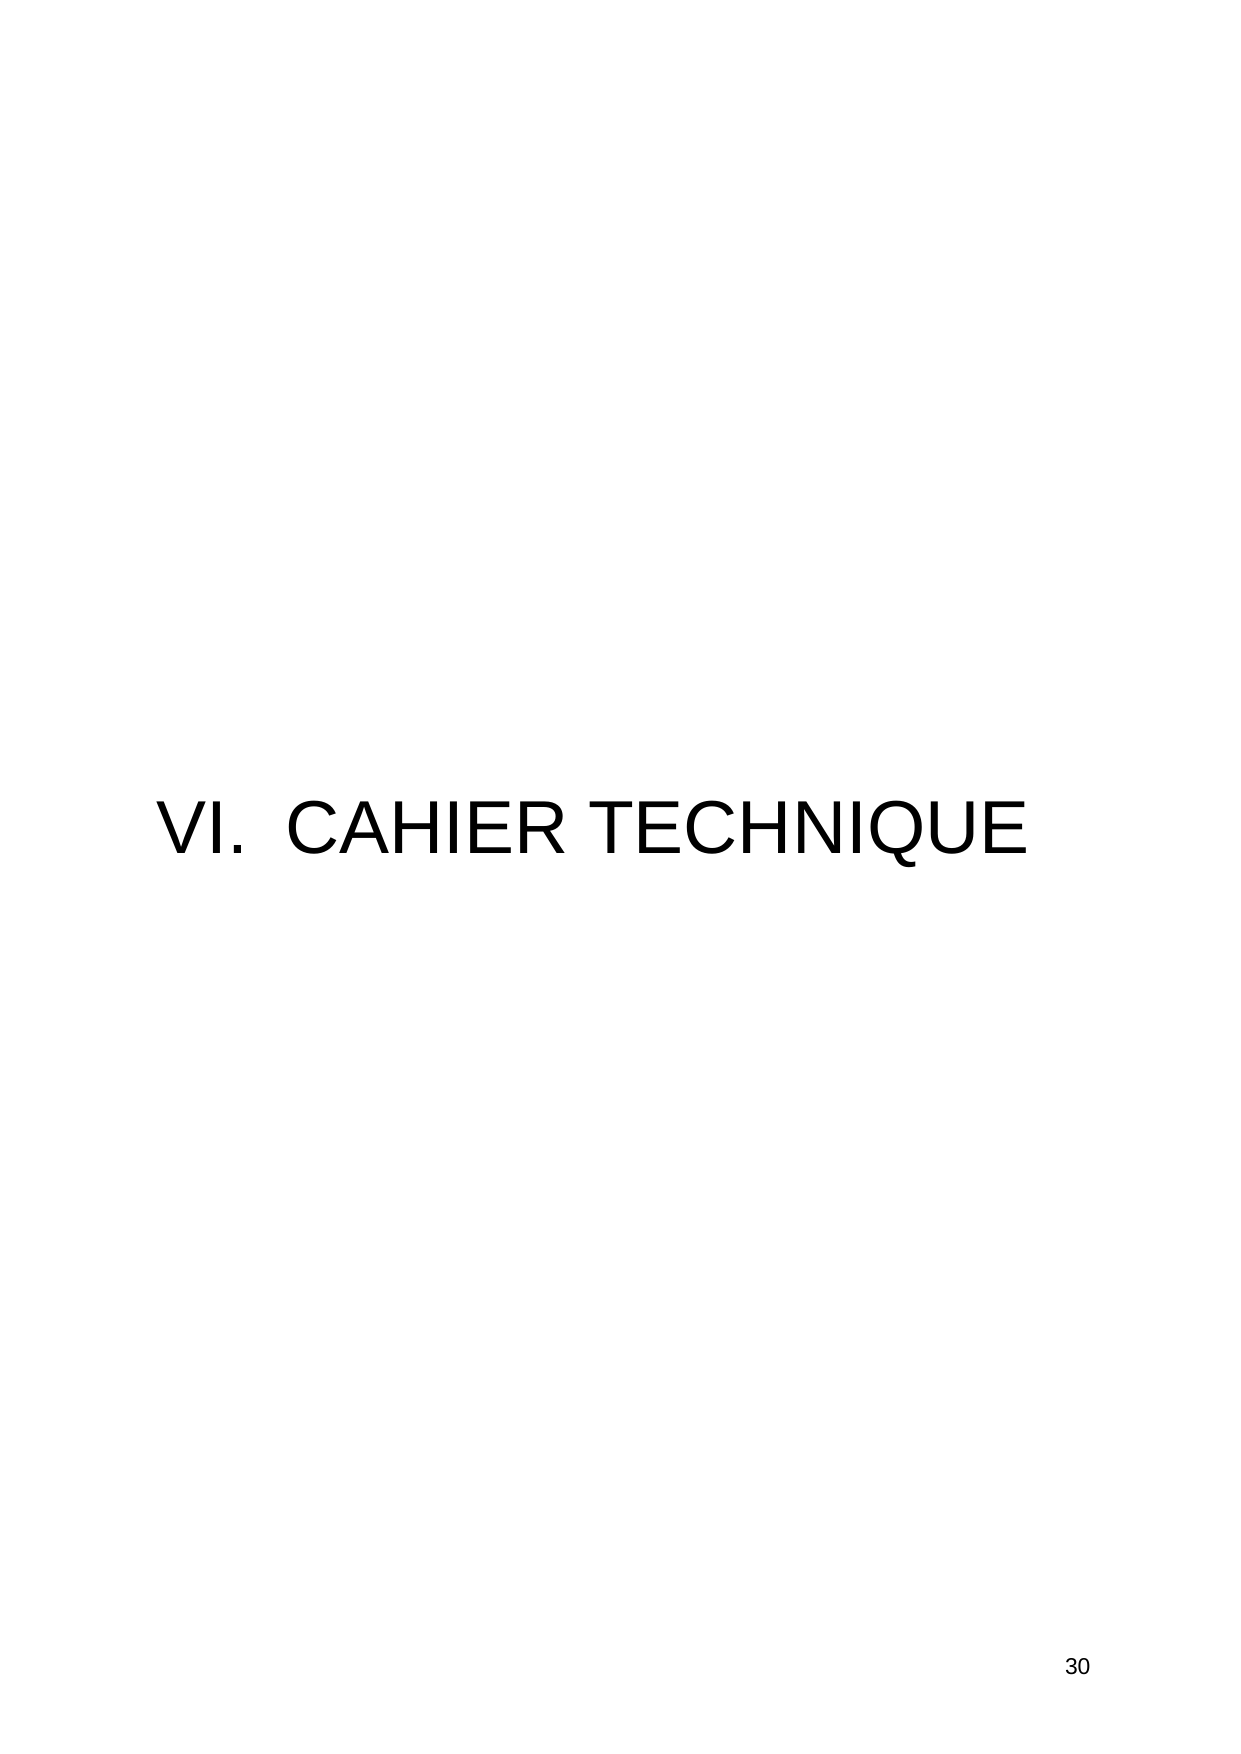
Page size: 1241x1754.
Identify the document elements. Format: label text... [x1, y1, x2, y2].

subtitle CAHIER TECHNIQUE [187, 783, 1090, 869]
